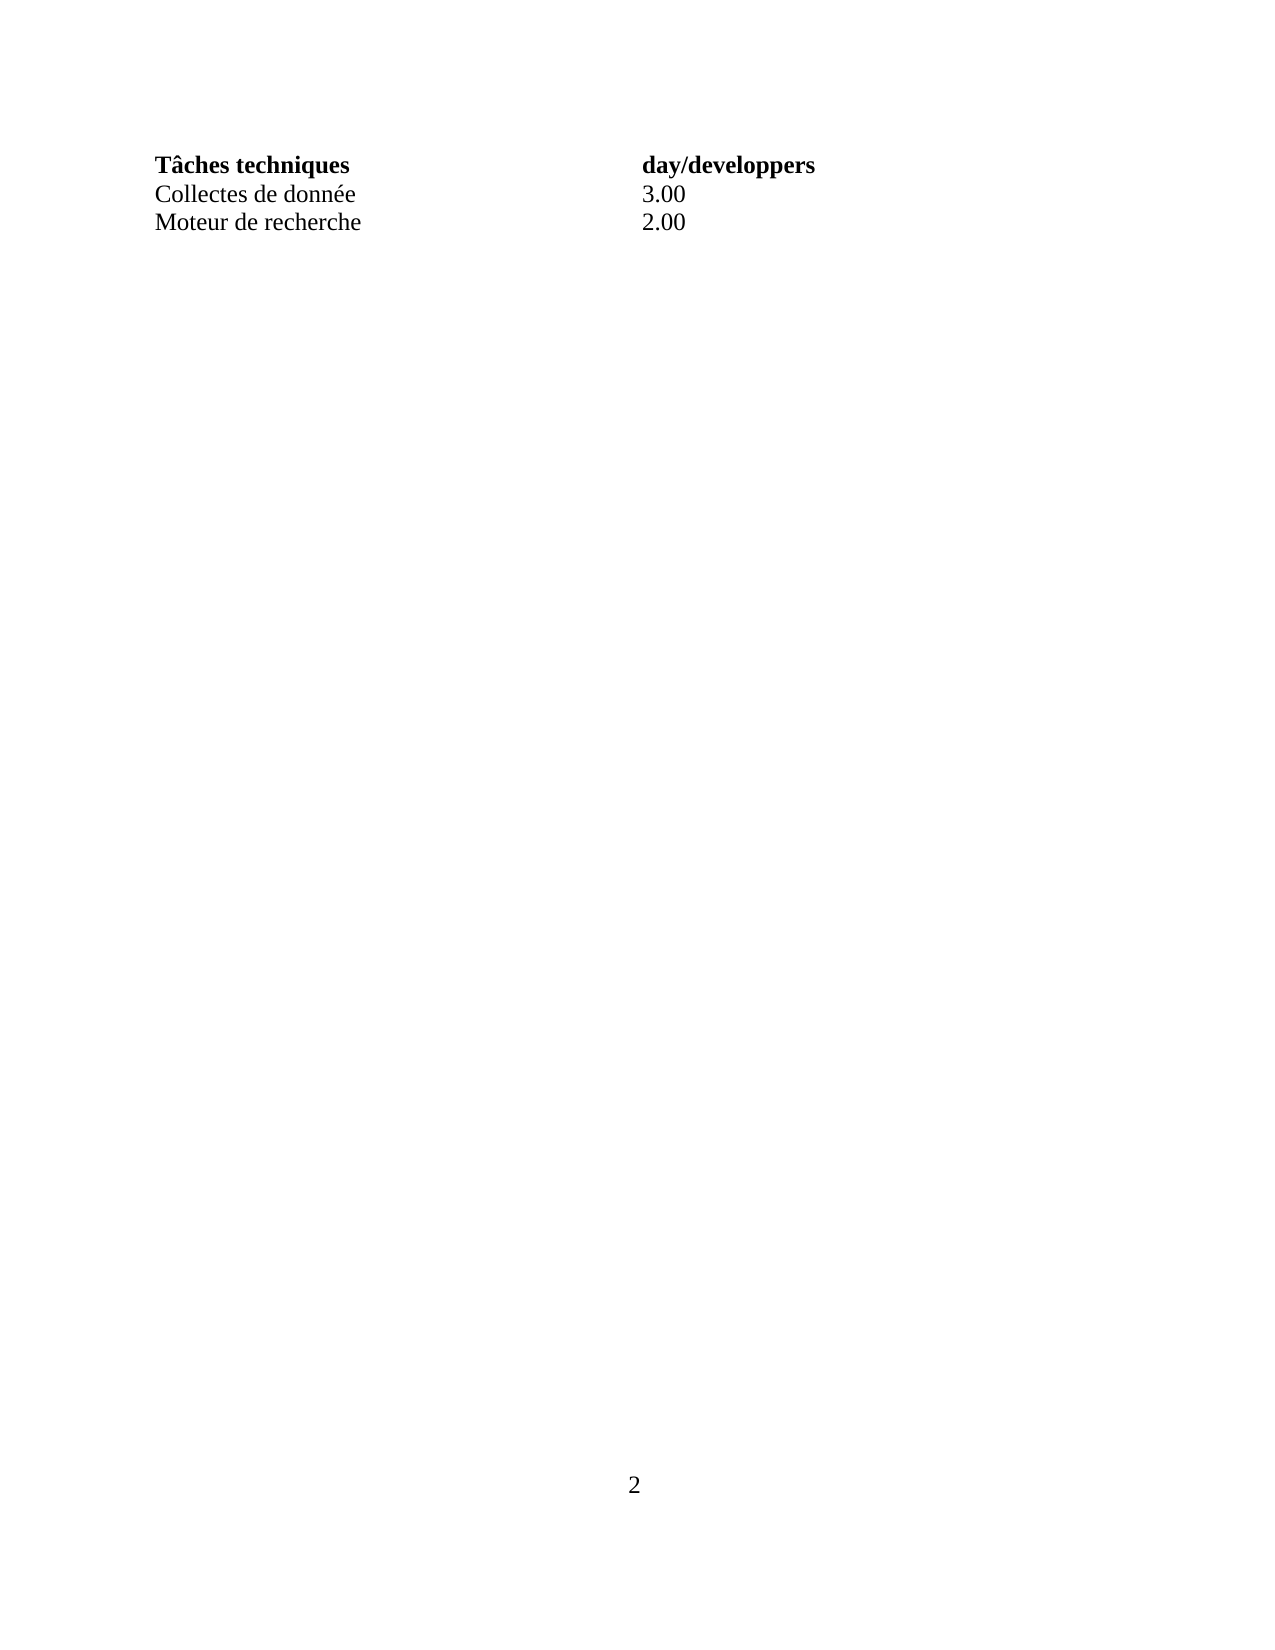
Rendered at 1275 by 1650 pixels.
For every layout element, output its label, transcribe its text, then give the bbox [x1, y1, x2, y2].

table_header Tâches techniques [150, 150, 637, 179]
table_cell Collectes de donnée [150, 179, 637, 207]
table_cell 2.00 [638, 208, 1125, 236]
table_cell 3.00 [638, 179, 1125, 207]
table_header day/developpers [638, 150, 1125, 179]
table_cell Moteur de recherche [150, 208, 637, 236]
